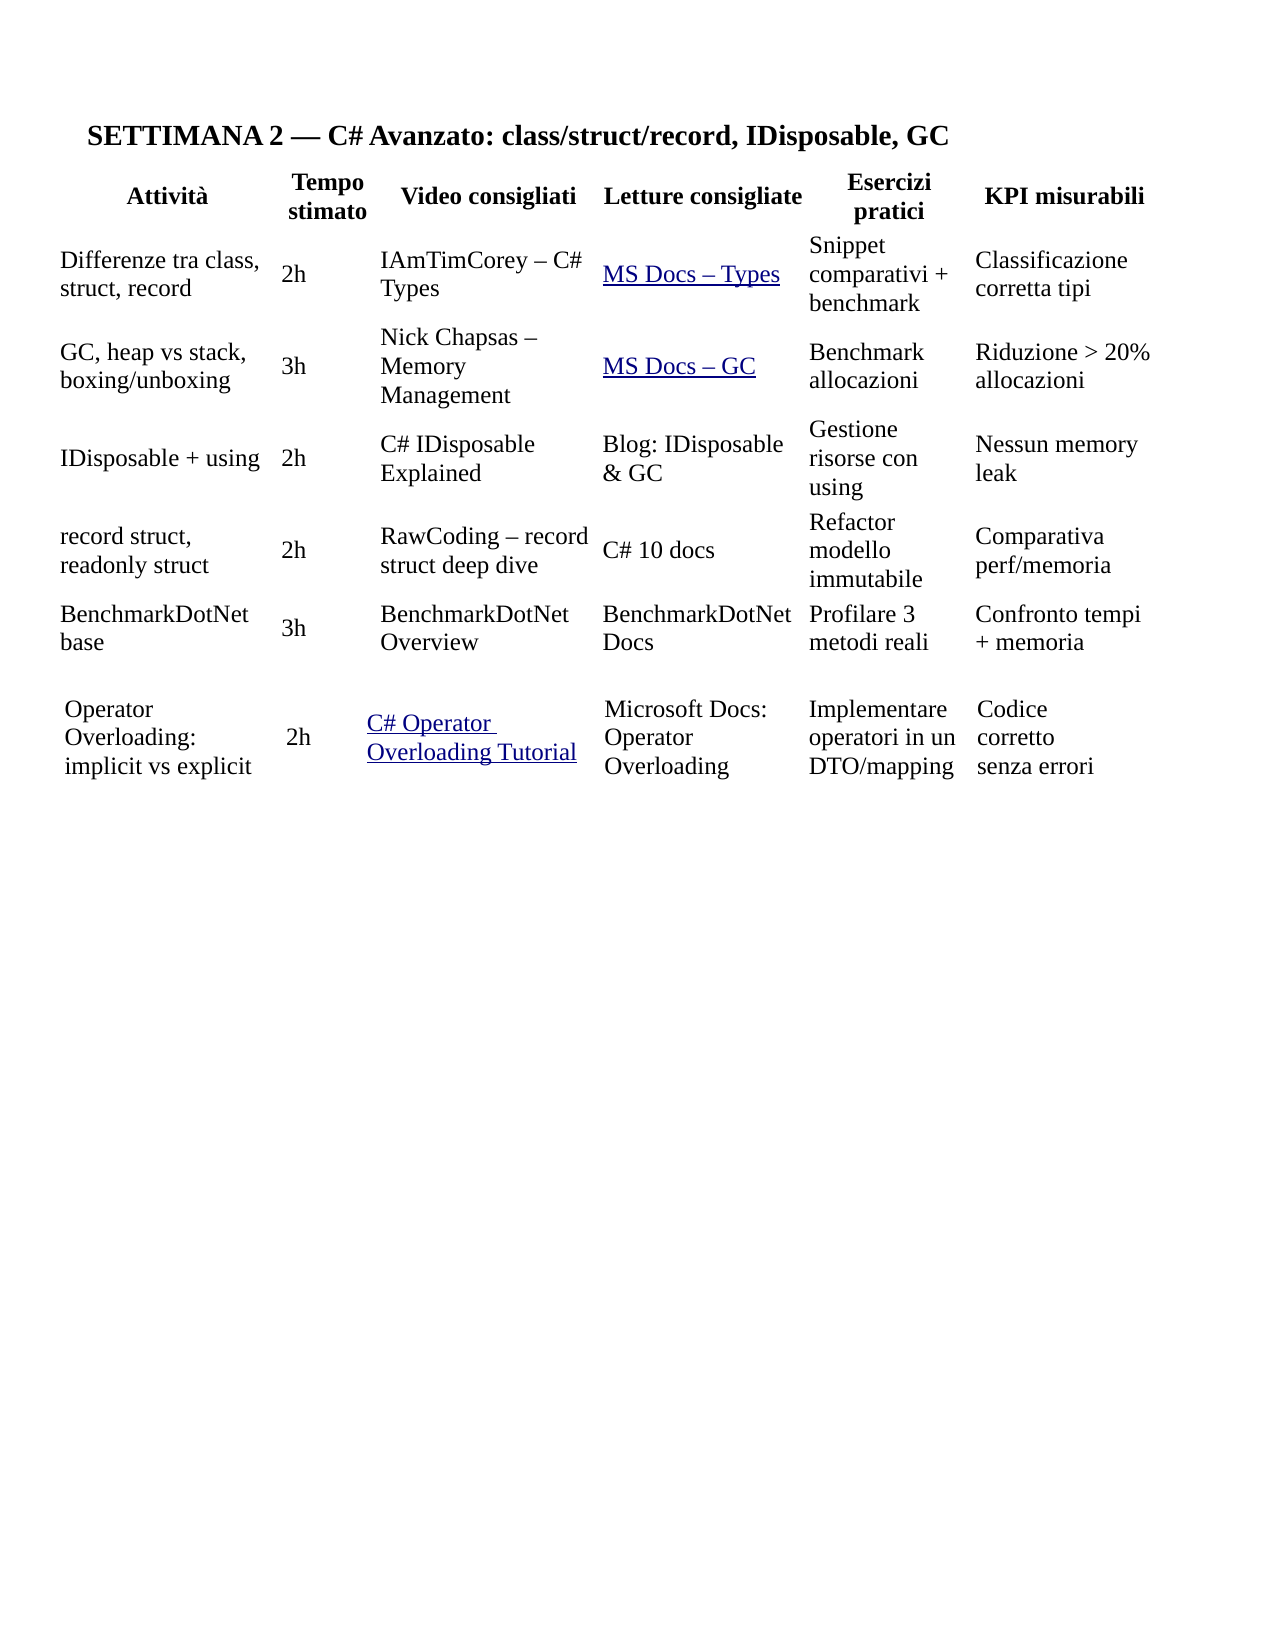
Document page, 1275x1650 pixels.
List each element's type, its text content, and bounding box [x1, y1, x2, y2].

table_cell IAmTimCorey – C# Types [377, 228, 599, 319]
table_cell 2h [278, 228, 377, 319]
table_header Tempo stimato [278, 164, 377, 227]
table_header C# Operator Overloading Tutorial [364, 688, 601, 786]
table_cell record struct, readonly struct [57, 504, 278, 596]
table_cell Nessun memory leak [972, 412, 1157, 504]
table_cell Riduzione > 20% allocazioni [972, 320, 1157, 412]
table_cell Gestione risorse con using [806, 412, 972, 504]
table_header Microsoft Docs: Operator Overloading [601, 688, 806, 786]
table_header Letture consigliate [600, 164, 806, 227]
table_cell Refactor modello immutabile [806, 504, 972, 596]
table_cell Benchmark allocazioni [806, 320, 972, 412]
table_cell Comparativa perf/memoria [972, 504, 1157, 596]
table_cell 2h [278, 504, 377, 596]
table_cell Blog: IDisposable & GC [600, 412, 806, 504]
table_header Video consigliati [377, 164, 599, 227]
table_cell MS Docs – GC [600, 320, 806, 412]
table_cell Snippet comparativi + benchmark [806, 228, 972, 319]
table_cell Classificazione corretta tipi [972, 228, 1157, 319]
table_header Implementare operatori in un DTO/mapping [806, 688, 974, 786]
table_cell Differenze tra class, struct, record [57, 228, 278, 319]
table_cell 3h [278, 596, 377, 659]
table_header Esercizi pratici [806, 164, 972, 227]
table_cell GC, heap vs stack, boxing/unboxing [57, 320, 278, 412]
subtitle ✅ SETTIMANA 2 — C# Avanzato: class/struct/record, IDisposable, GC [57, 118, 1157, 152]
table_cell BenchmarkDotNet base [57, 596, 278, 659]
table_cell IDisposable + using [57, 412, 278, 504]
table_header KPI misurabili [972, 164, 1157, 227]
table_cell BenchmarkDotNet Docs [600, 596, 806, 659]
table_cell 3h [278, 320, 377, 412]
table_cell BenchmarkDotNet Overview [377, 596, 599, 659]
table_cell C# IDisposable Explained [377, 412, 599, 504]
table_cell 2h [278, 412, 377, 504]
table_cell RawCoding – record struct deep dive [377, 504, 599, 596]
table_header Attività [57, 164, 278, 227]
table_cell Nick Chapsas – Memory Management [377, 320, 599, 412]
table_cell MS Docs – Types [600, 228, 806, 319]
table_cell C# 10 docs [600, 504, 806, 596]
table_cell Confronto tempi + memoria [972, 596, 1157, 659]
table_header Codice corretto senza errori [974, 688, 1102, 786]
table_header Operator Overloading: implicit vs explicit [61, 688, 283, 786]
table_header 2h [283, 688, 364, 786]
table_cell Profilare 3 metodi reali [806, 596, 972, 659]
